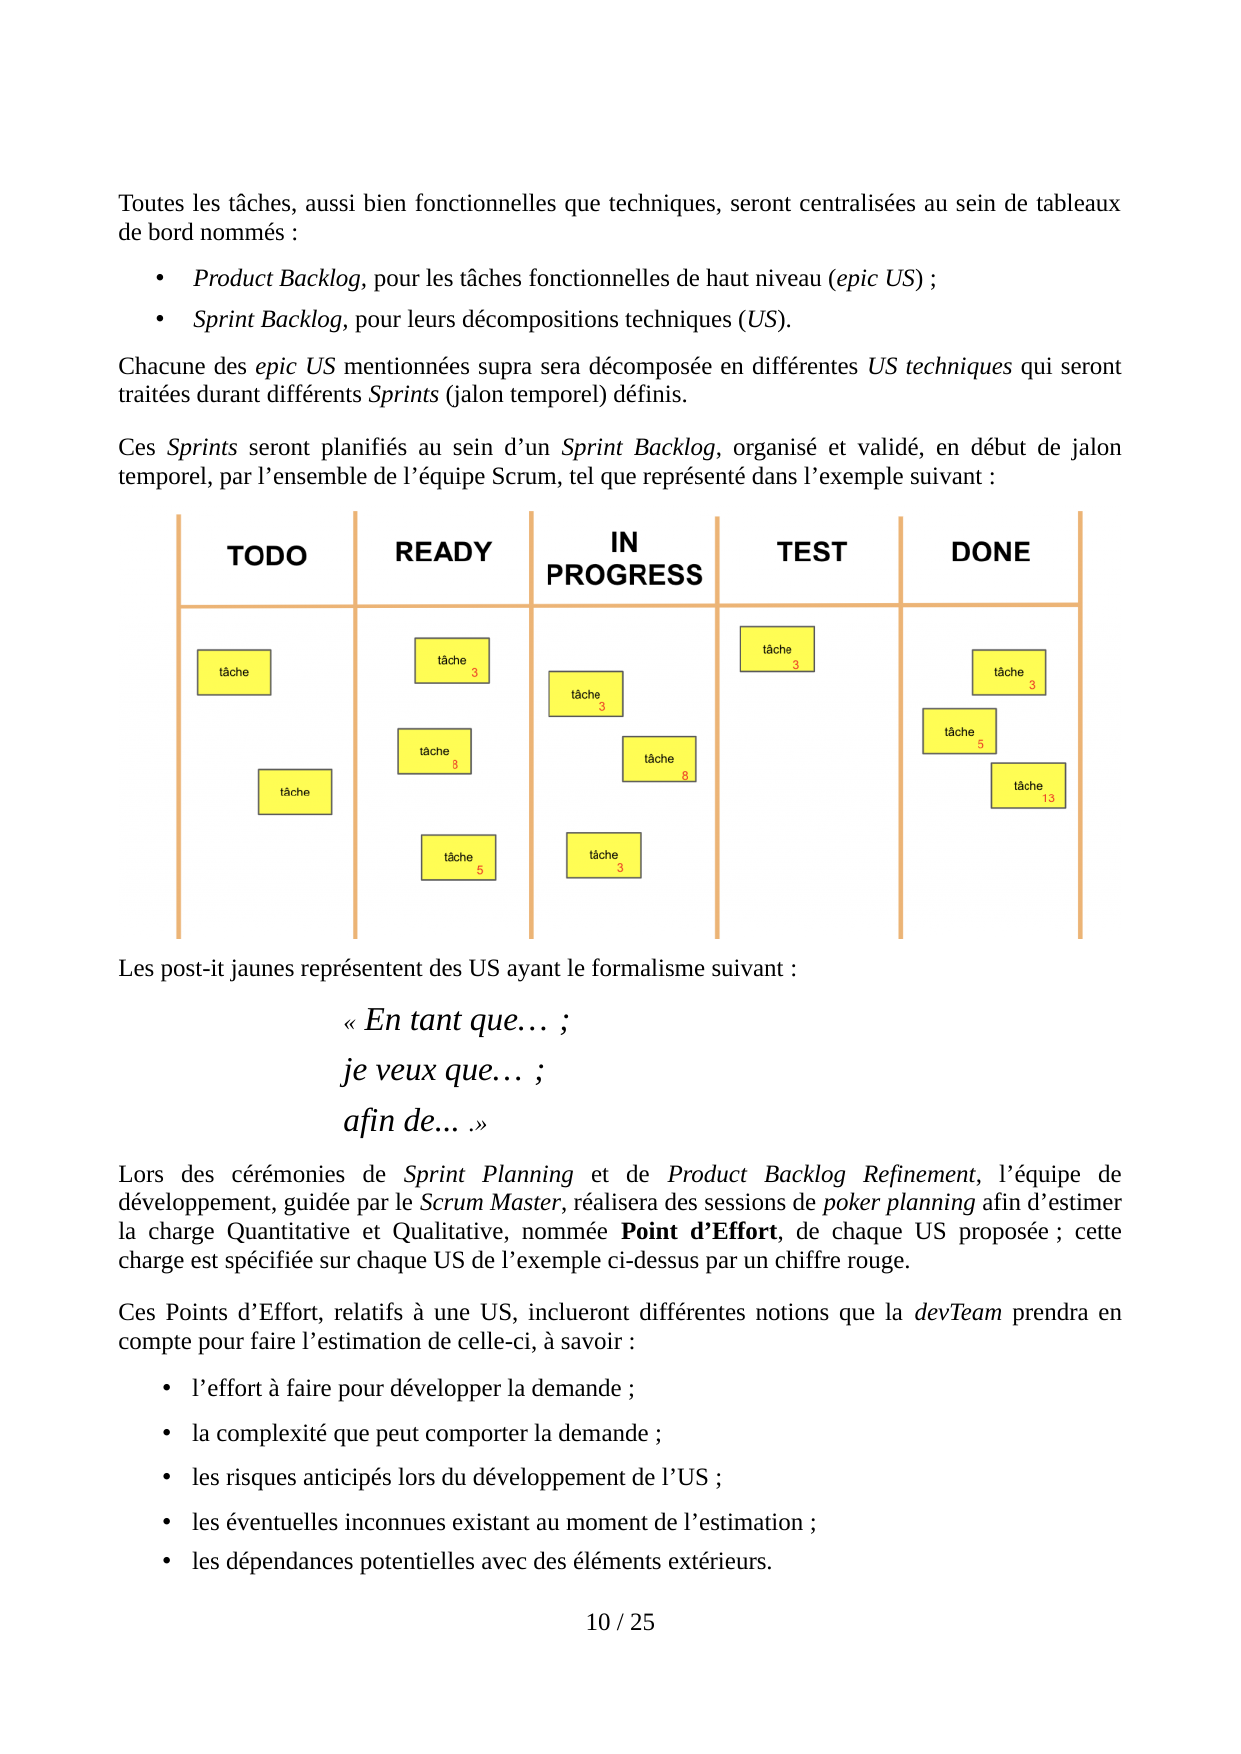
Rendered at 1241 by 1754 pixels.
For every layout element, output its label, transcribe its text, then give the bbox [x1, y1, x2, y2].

list Sprint Backlog, pour leurs décompositions techniques (US). [156, 304, 1122, 333]
text je veux que… ; [343, 1049, 1122, 1088]
text « En tant que… ; [343, 999, 1122, 1038]
text Ces Sprints seront planifiés au sein d’un Sprint Backlog, organisé et validé, en début de jalon temporel, par l’ensemble de l’équipe Scrum, tel que représenté dans l’exemple suivant : [118, 432, 1122, 489]
list Product Backlog, pour les tâches fonctionnelles de haut niveau (epic US) ; [156, 263, 1122, 292]
text Lors des cérémonies de Sprint Planning et de Product Backlog Refinement, l’équipe de développement, guidée par le Scrum Master, réalisera des sessions de poker planning afin d’estimer la charge Quantitative et Qualitative, nommée Point d’Effort, de chaque US proposée ; cette charge est spécifiée sur chaque US de l’exemple ci-dessus par un chiffre rouge. [118, 1159, 1122, 1274]
list l’effort à faire pour développer la demande ; [162, 1373, 1122, 1401]
text afin de... .» [343, 1100, 1122, 1138]
text Les post-it jaunes représentent des US ayant le formalisme suivant : [118, 953, 1122, 982]
list la complexité que peut comporter la demande ; [162, 1418, 1122, 1446]
text Ces Points d’Effort, relatifs à une US, inclueront différentes notions que la devTeam prendra en compte pour faire l’estimation de celle-ci, à savoir : [118, 1297, 1122, 1355]
text Chacune des epic US mentionnées supra sera décomposée en différentes US techniques qui seront traitées durant différents Sprints (jalon temporel) définis. [118, 351, 1122, 408]
picture [119, 504, 1122, 939]
list les dépendances potentielles avec des éléments extérieurs. [162, 1546, 1122, 1575]
list les éventuelles inconnues existant au moment de l’estimation ; [162, 1507, 1122, 1536]
list les risques anticipés lors du développement de l’US ; [162, 1462, 1122, 1491]
text Toutes les tâches, aussi bien fonctionnelles que techniques, seront centralisées au sein de tableaux de bord nommés : [118, 188, 1122, 246]
